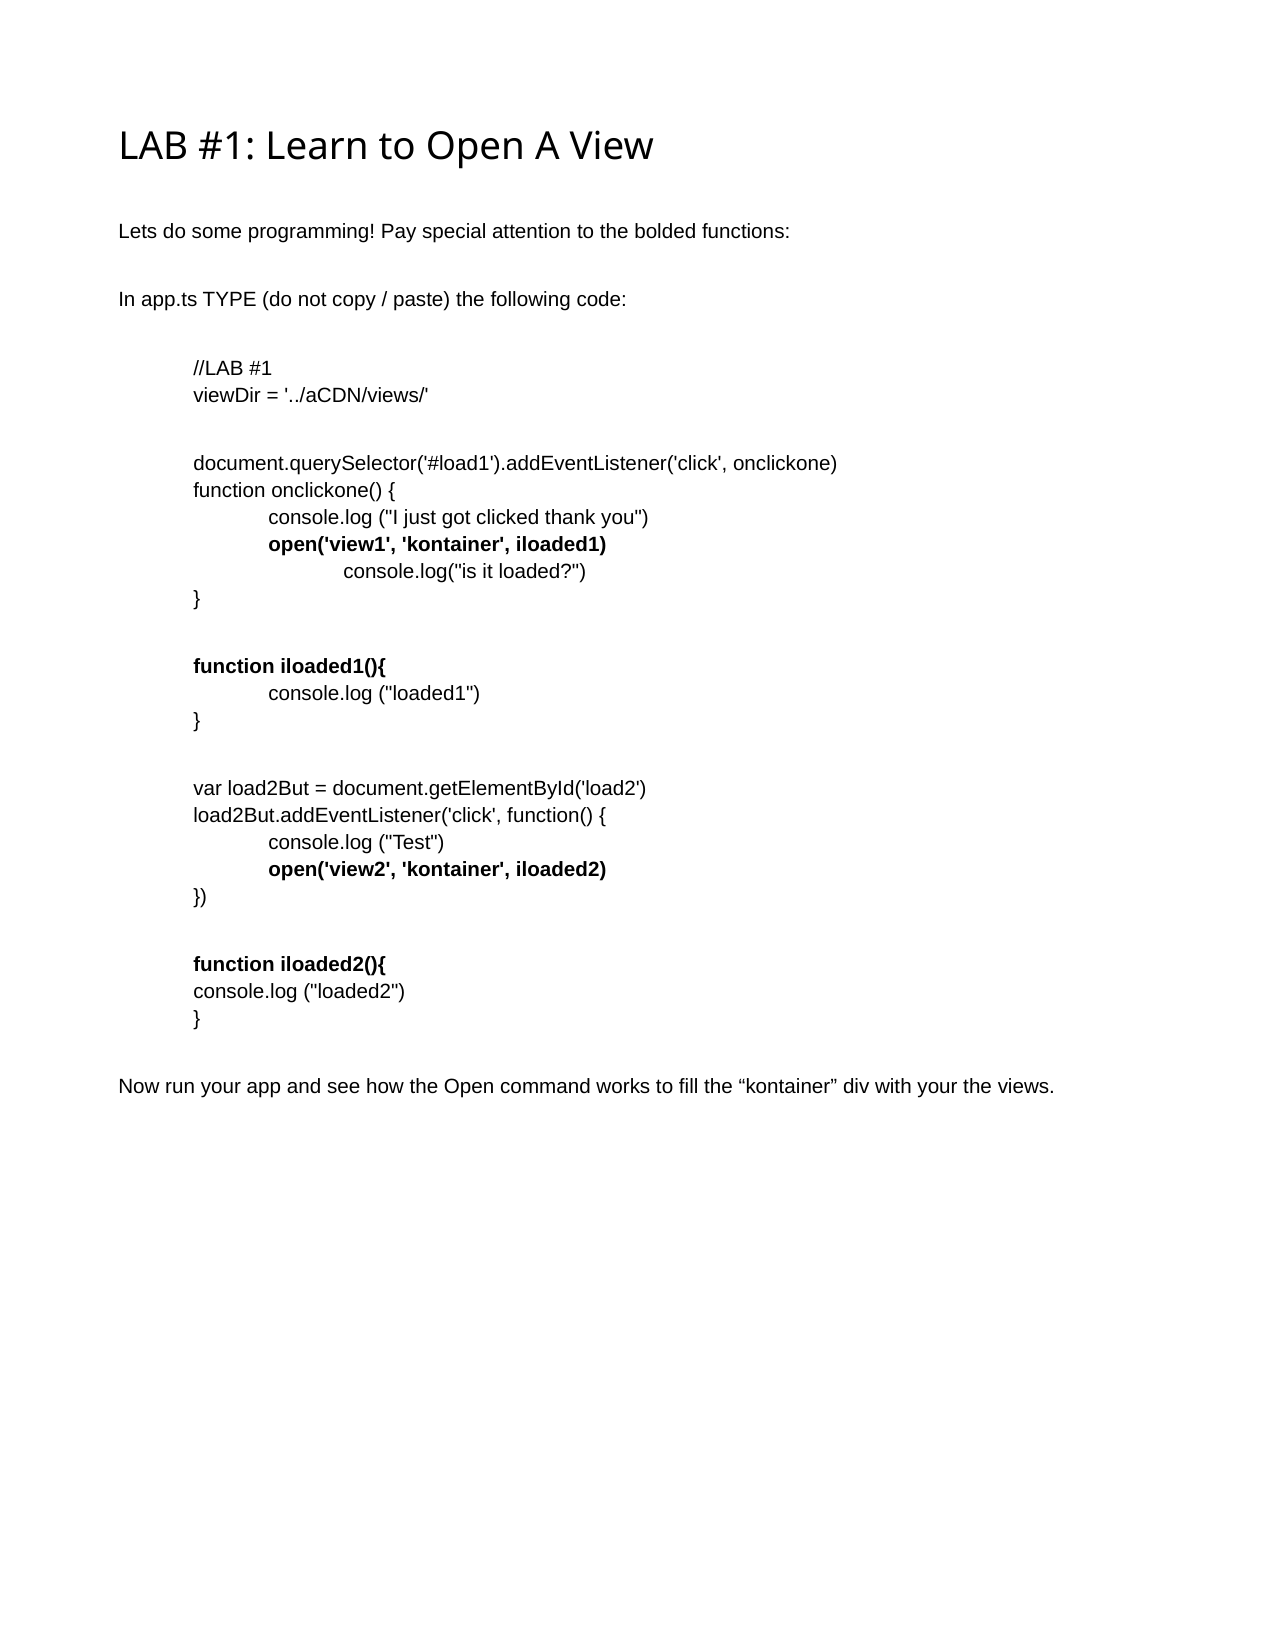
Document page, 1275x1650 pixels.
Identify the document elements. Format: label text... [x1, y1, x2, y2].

text load2But.addEventListener('click', function() { [193, 803, 1157, 827]
text console.log ("loaded2") [193, 979, 1157, 1003]
text open('view1', 'kontainer', iloaded1) [268, 532, 1157, 556]
text In app.ts TYPE (do not copy / paste) the following code: [118, 287, 1157, 311]
text Lets do some programming! Pay special attention to the bolded functions: [118, 219, 1157, 243]
text console.log("is it loaded?") [268, 559, 1157, 582]
text viewDir = '../aCDN/views/' [193, 383, 1157, 406]
text } [193, 708, 1157, 732]
text open('view2', 'kontainer', iloaded2) [268, 857, 1157, 881]
text Now run your app and see how the Open command works to fill the “kontainer” div with your the views. [118, 1074, 1157, 1098]
text console.log ("Test") [268, 830, 1157, 854]
text } [193, 1006, 1157, 1030]
text console.log ("loaded1") [193, 681, 1157, 705]
text function iloaded1(){ [193, 654, 1157, 678]
text //LAB #1 [193, 356, 1157, 379]
text LAB #1: Learn to Open A View [118, 118, 1157, 171]
text } [193, 586, 1157, 609]
text console.log ("I just got clicked thank you") [268, 505, 1157, 528]
text var load2But = document.getElementById('load2') [193, 776, 1157, 800]
text function iloaded2(){ [193, 952, 1157, 976]
text document.querySelector('#load1').addEventListener('click', onclickone) [193, 451, 1157, 474]
text }) [193, 884, 1157, 908]
text function onclickone() { [193, 478, 1157, 502]
